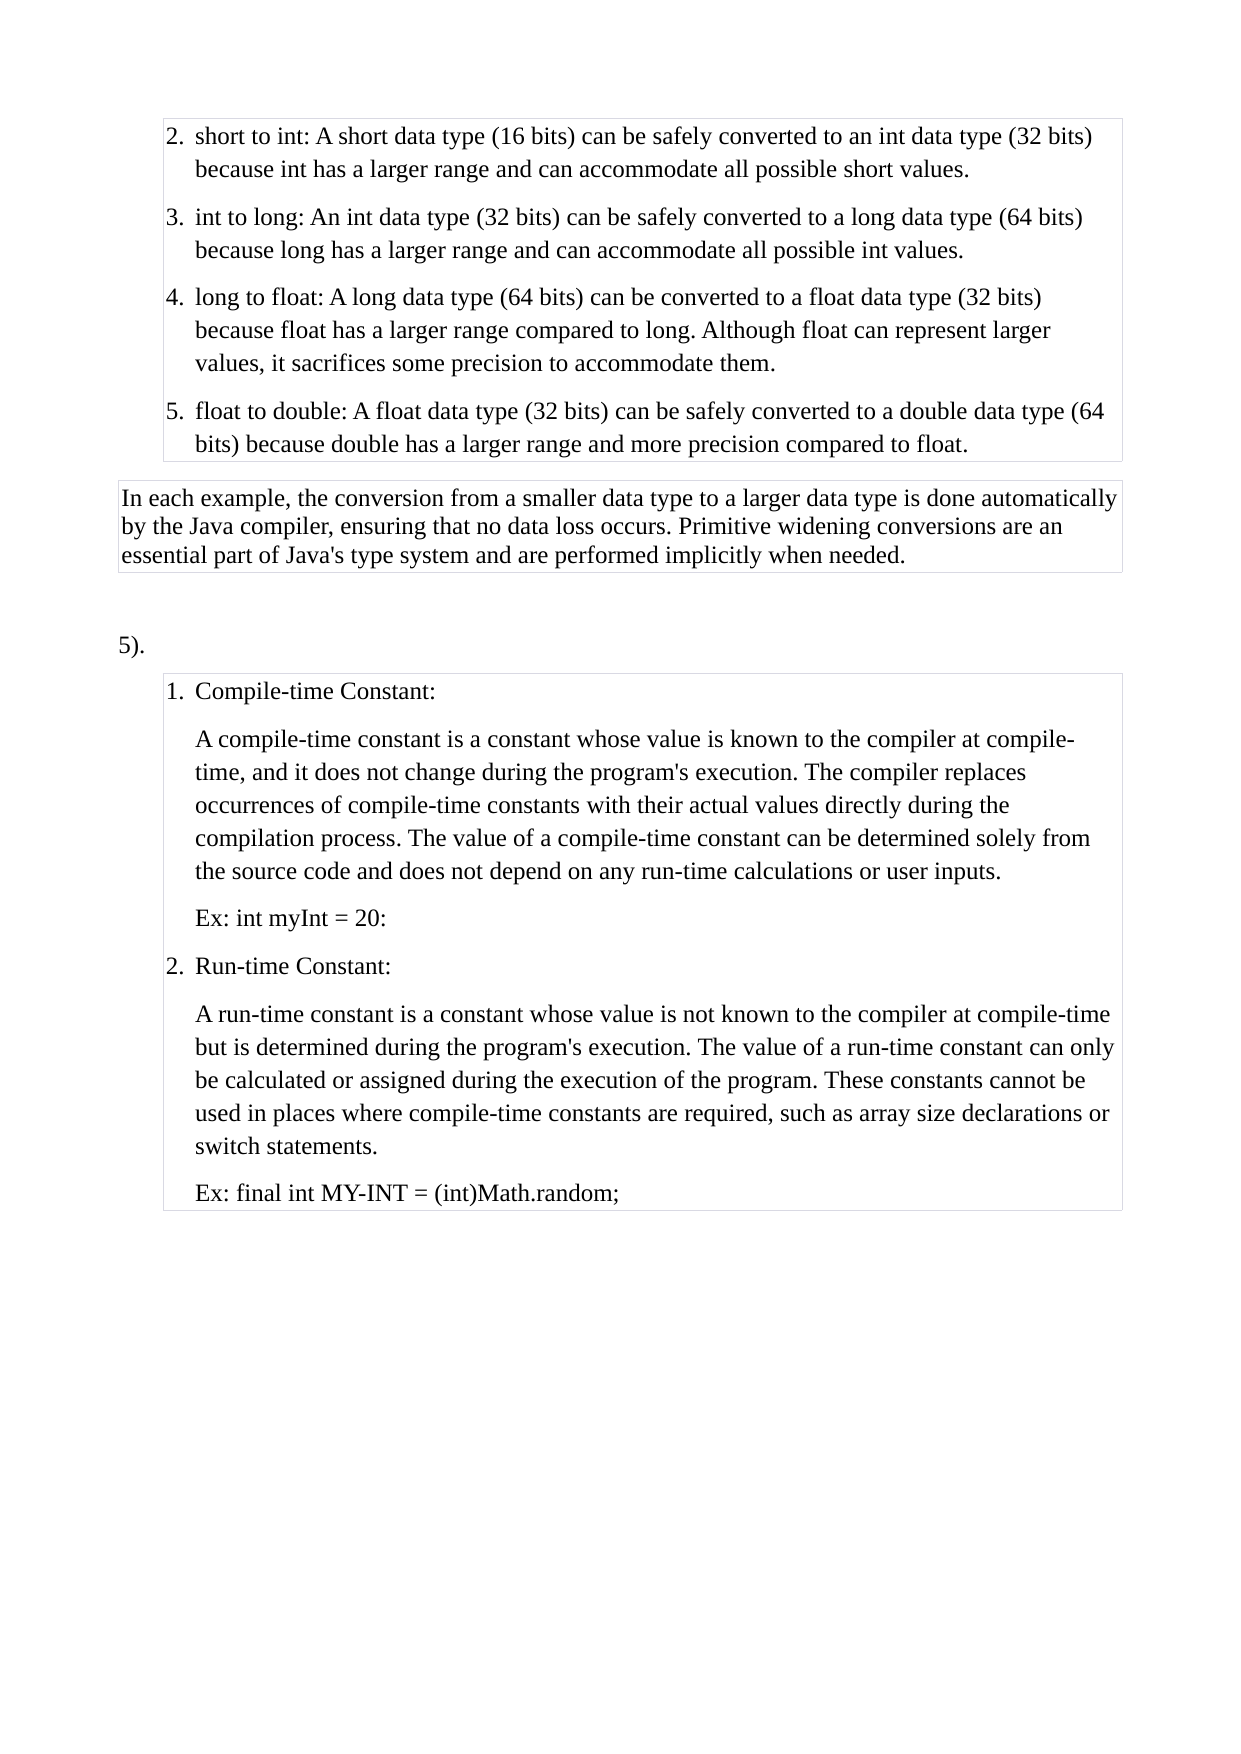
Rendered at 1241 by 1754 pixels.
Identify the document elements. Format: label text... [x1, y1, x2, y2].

list Run-time Constant: [164, 948, 1122, 980]
list Ex: final int MY-INT = (int)Math.random; [164, 1175, 1122, 1210]
list float to double: A float data type (32 bits) can be safely converted to a double data type (64 bits) because double has a larger range and more precision compared to float. [164, 393, 1122, 461]
list short to int: A short data type (16 bits) can be safely converted to an int data type (32 bits) because int has a larger range and can accommodate all possible short values. [164, 119, 1122, 183]
list int to long: An int data type (32 bits) can be safely converted to a long data type (64 bits) because long has a larger range and can accommodate all possible int values. [164, 199, 1122, 263]
text In each example, the conversion from a smaller data type to a larger data type is done automatically by the Java compiler, ensuring that no data loss occurs. Primitive widening conversions are an essential part of Java's type system and are performed implicitly when needed. [119, 481, 1122, 572]
text 5). [118, 630, 1122, 659]
list Ex: int myInt = 20: [164, 901, 1122, 932]
list Compile-time Constant: [164, 674, 1122, 705]
list A run-time constant is a constant whose value is not known to the compiler at compile-time but is determined during the program's execution. The value of a run-time constant can only be calculated or assigned during the execution of the program. These constants cannot be used in places where compile-time constants are required, such as array size declarations or switch statements. [164, 996, 1122, 1159]
list A compile-time constant is a constant whose value is known to the compiler at compile-time, and it does not change during the program's execution. The compiler replaces occurrences of compile-time constants with their actual values directly during the compilation process. The value of a compile-time constant can be determined solely from the source code and does not depend on any run-time calculations or user inputs. [164, 721, 1122, 885]
list long to float: A long data type (64 bits) can be converted to a float data type (32 bits) because float has a larger range compared to long. Although float can represent larger values, it sacrifices some precision to accommodate them. [164, 279, 1122, 377]
